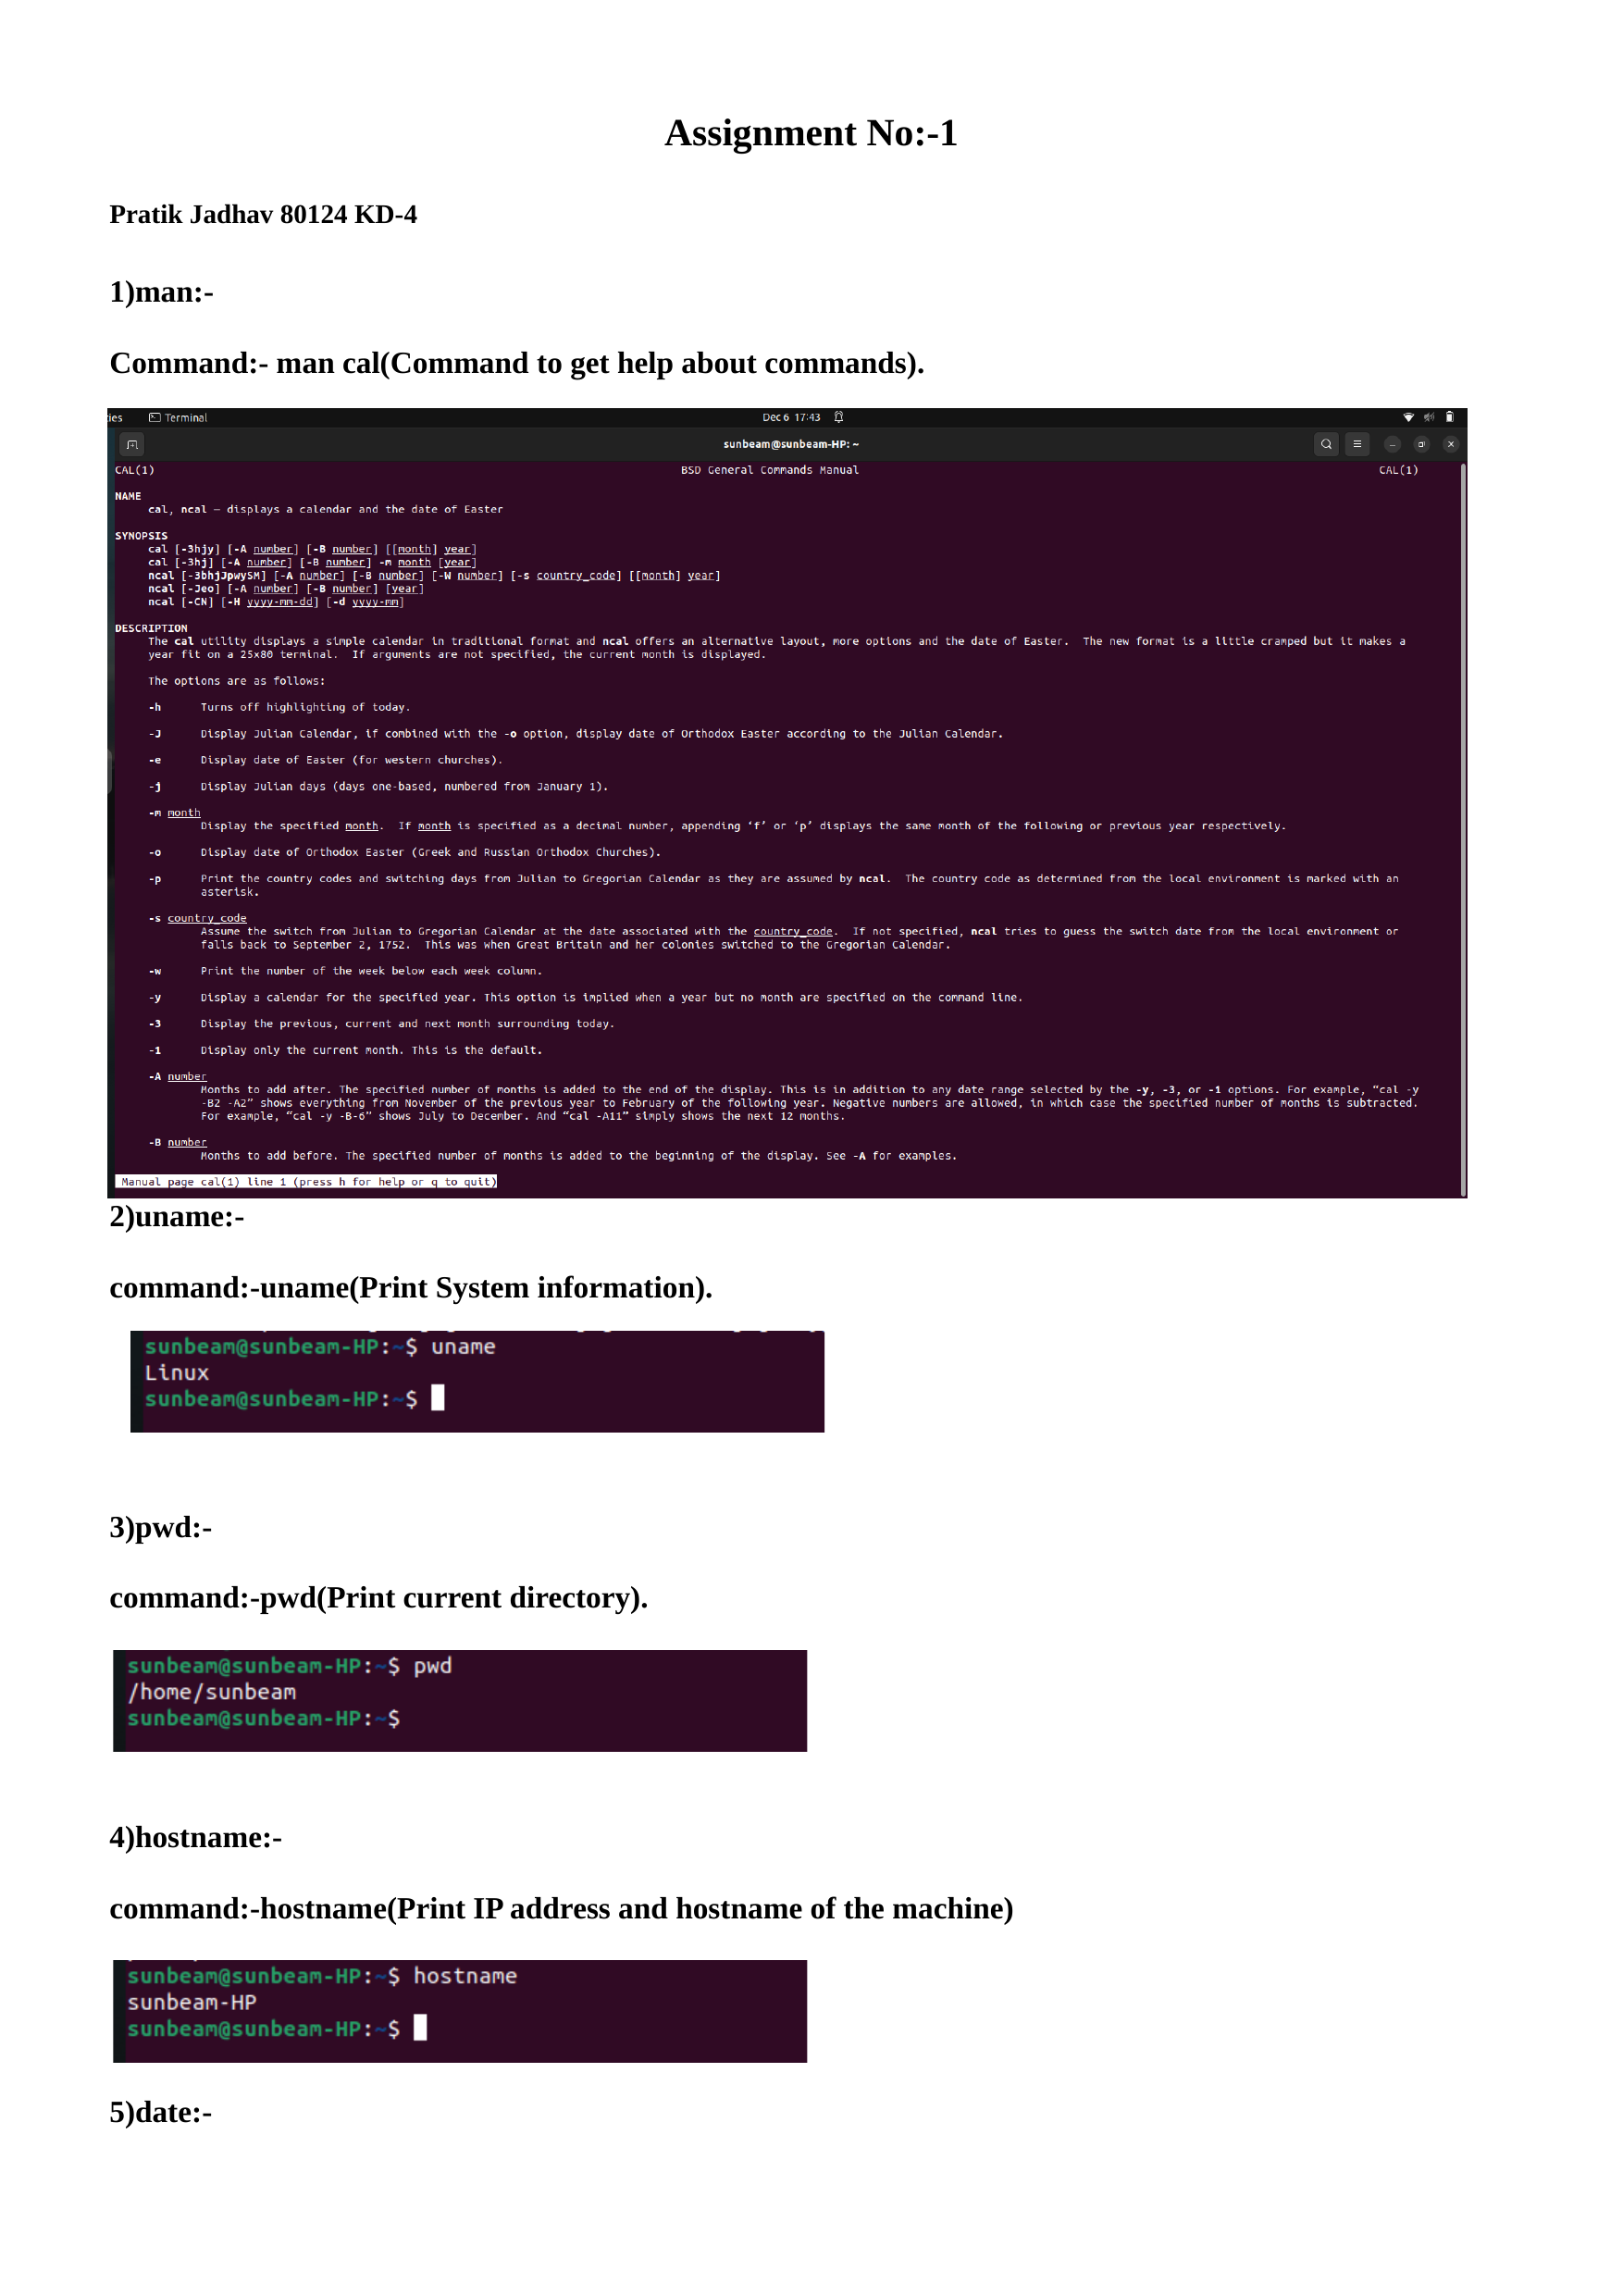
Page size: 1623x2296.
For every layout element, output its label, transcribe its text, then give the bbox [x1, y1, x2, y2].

text Command:- man cal(Command to get help about commands). [109, 344, 1514, 379]
picture [107, 408, 1468, 1198]
picture [113, 1960, 808, 2063]
picture [130, 1331, 825, 1433]
text 4)hostname:- [109, 1818, 1514, 1855]
text command:-pwd(Print current directory). [109, 1580, 1514, 1615]
text 5)date:- [109, 2093, 1514, 2129]
text command:-uname(Print System information). [109, 1269, 1514, 1304]
picture [113, 1650, 808, 1752]
text 1)man:- [109, 273, 1514, 309]
text 2)uname:- [109, 478, 1514, 1234]
text Assignment No:-1 [109, 109, 1514, 154]
text Pratik Jadhav 80124 KD-4 [109, 198, 1514, 229]
text 3)pwd:- [109, 1508, 1514, 1544]
text command:-hostname(Print IP address and hostname of the machine) [109, 1890, 1514, 1925]
